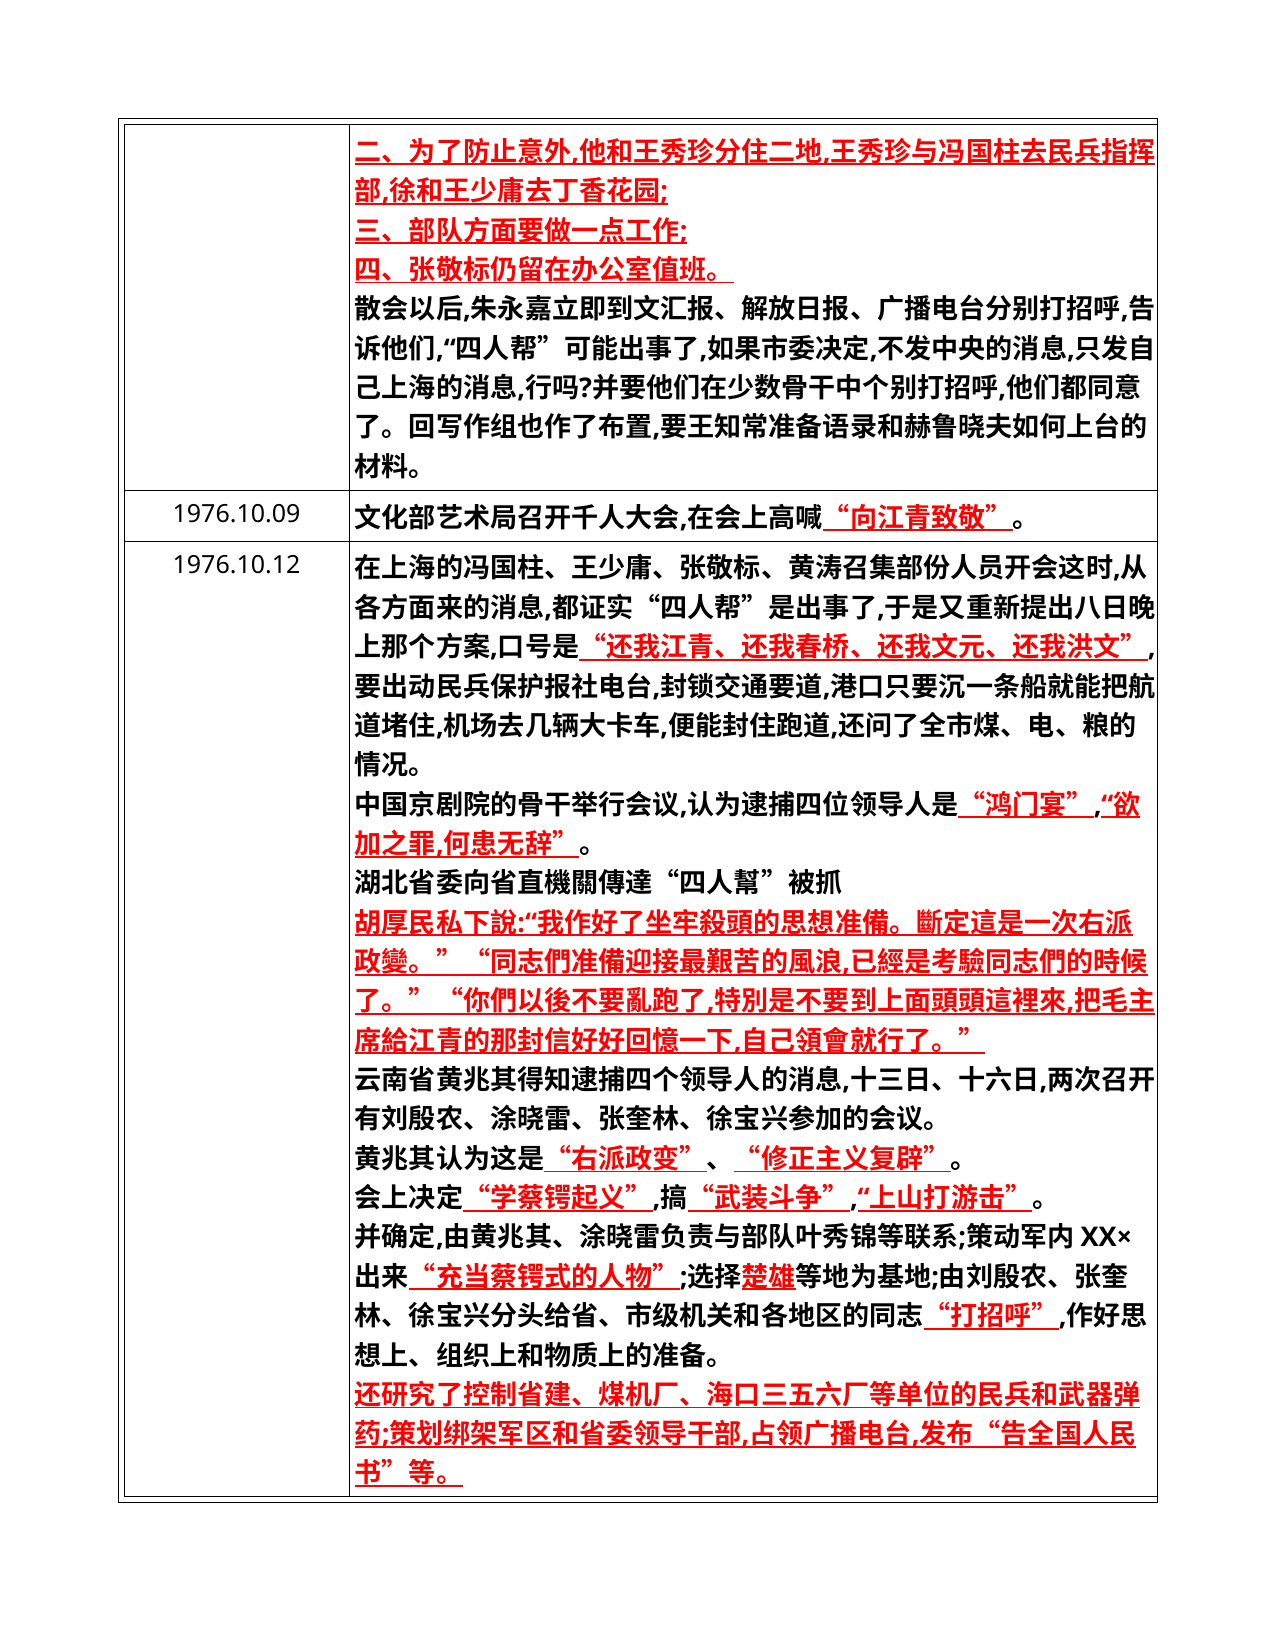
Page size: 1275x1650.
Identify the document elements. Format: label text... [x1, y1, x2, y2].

table_cell [119, 119, 1157, 1502]
table_cell 二、为了防止意外,他和王秀珍分住二地,王秀珍与冯国柱去民兵指挥部,徐和王少庸去丁香花园; 三、部队方面要做一点工作; 四、张敬标仍留在办公室值班。 散会以后,朱永嘉立即到文汇报、解放日报、广播电台分别打招呼,告诉他们,“四人帮”可能出事了,如果市委决定,不发中央的消息,只发自己上海的消息,行吗?并要他们在少数骨干中个别打招呼,他们都同意了。回写作组也作了布置,要王知常准备语录和赫鲁晓夫如何上台的材料。 [350, 125, 1157, 490]
table_cell 文化部艺术局召开千人大会,在会上高喊“向江青致敬”。 [350, 491, 1157, 541]
table_cell 1976.10.12 [125, 542, 349, 1496]
table_cell 在上海的冯国柱、王少庸、张敬标、黄涛召集部份人员开会这时,从各方面来的消息,都证实“四人帮”是出事了,于是又重新提出八日晚上那个方案,口号是“还我江青、还我春桥、还我文元、还我洪文”,要出动民兵保护报社电台,封锁交通要道,港口只要沉一条船就能把航道堵住,机场去几辆大卡车,便能封住跑道,还问了全市煤、电、粮的情况。 中国京剧院的骨干举行会议,认为逮捕四位领导人是“鸿门宴”,“欲加之罪,何患无辞”。 湖北省委向省直機關傳達“四人幫”被抓 胡厚民私下說:“我作好了坐牢殺頭的思想准備。斷定這是一次右派政變。”“同志們准備迎接最艱苦的風浪,已經是考驗同志們的時候了。”“你們以後不要亂跑了,特別是不要到上面頭頭這裡來,把毛主席給江青的那封信好好回憶一下,自己領會就行了。” 云南省黄兆其得知逮捕四个领导人的消息,十三日、十六日,两次召开有刘殷农、涂晓雷、张奎林、徐宝兴参加的会议。 黄兆其认为这是“右派政变”、“修正主义复辟”。 会上决定“学蔡锷起义”,搞“武装斗争”,“上山打游击”。 并确定,由黄兆其、涂晓雷负责与部队叶秀锦等联系;策动军内 XX×出来“充当蔡锷式的人物”;选择楚雄等地为基地;由刘殷农、张奎林、徐宝兴分头给省、市级机关和各地区的同志“打招呼”,作好思想上、组织上和物质上的准备。 还研究了控制省建、煤机厂、海口三五六厂等单位的民兵和武器弹药;策划绑架军区和省委领导干部,占领广播电台,发布“告全国人民书”等。 [350, 542, 1157, 1496]
table_cell [125, 125, 349, 490]
table_cell 1976.10.09 [125, 491, 349, 541]
